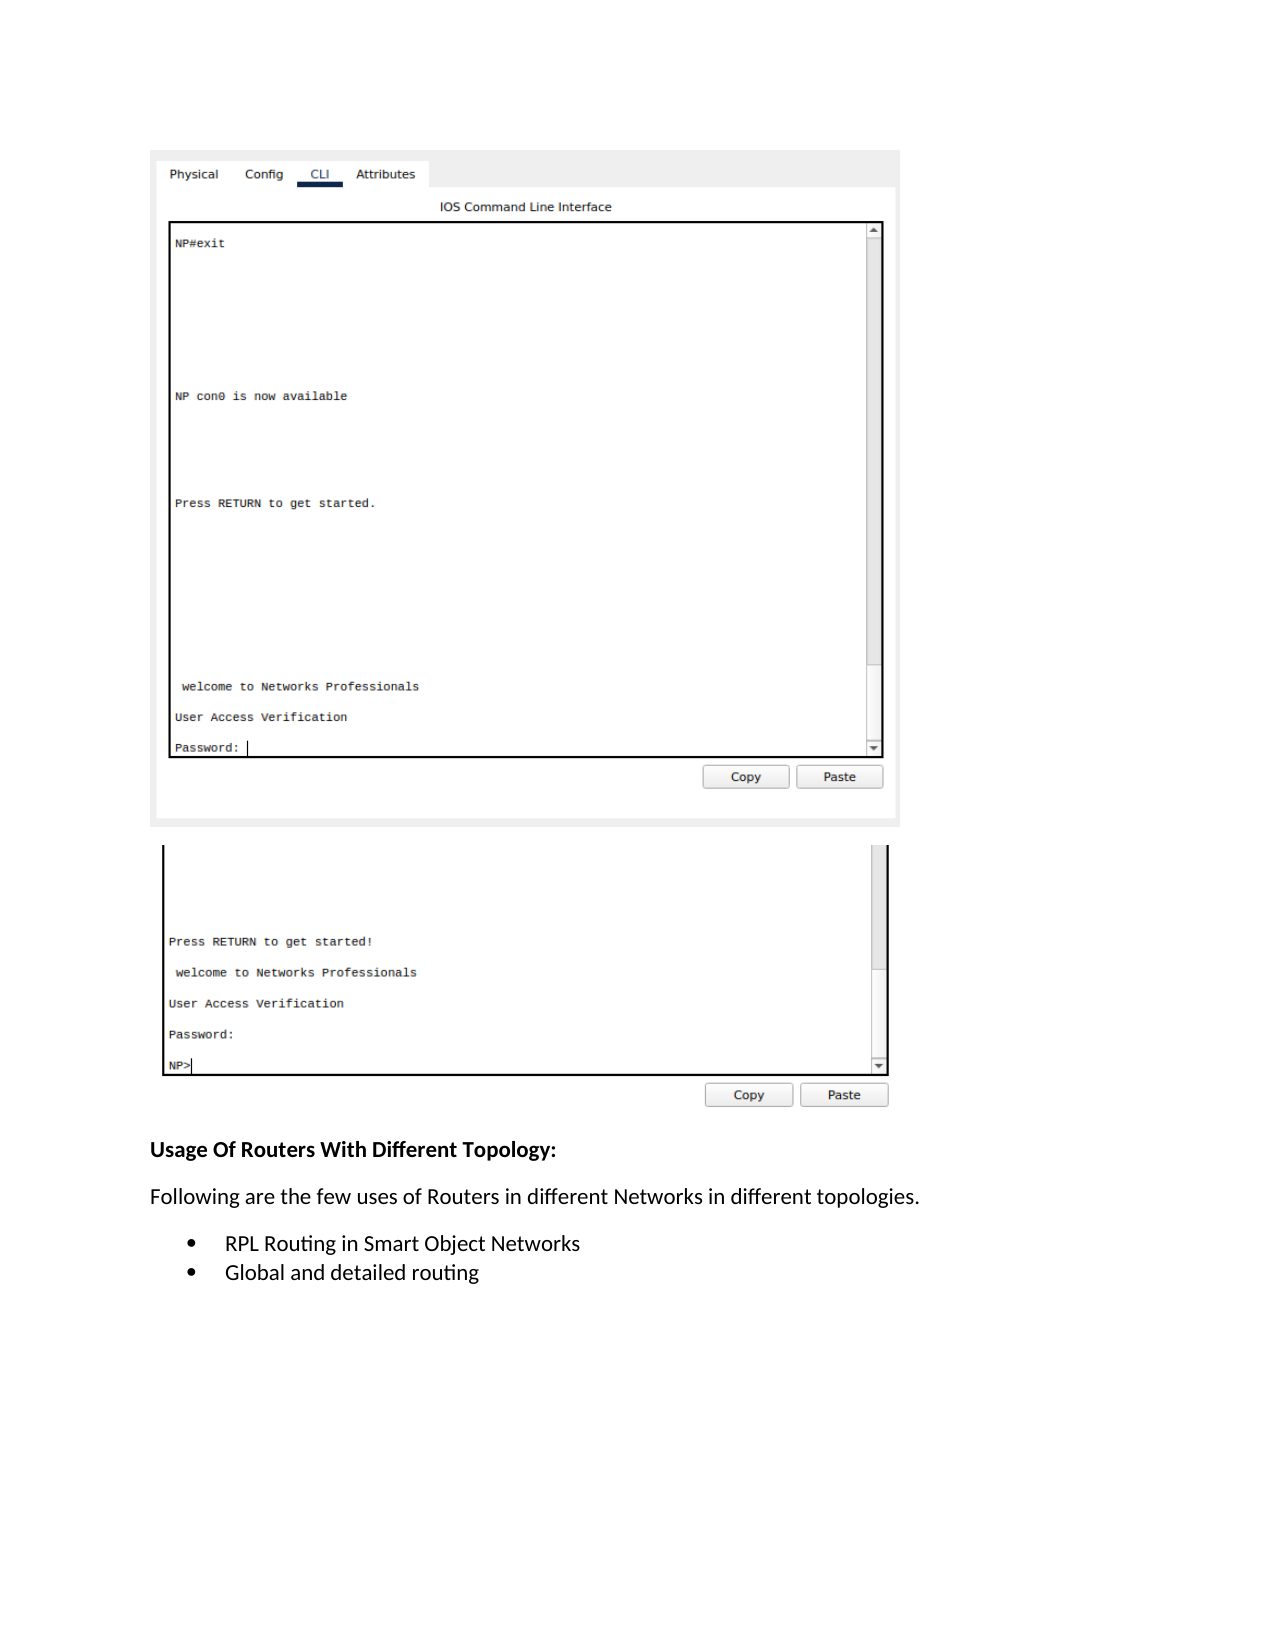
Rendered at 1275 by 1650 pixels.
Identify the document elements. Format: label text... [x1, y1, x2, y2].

text Usage Of Routers With Different Topology: [150, 1136, 1125, 1163]
picture [150, 845, 901, 1117]
picture [150, 150, 901, 827]
list Global and detailed routing [187, 1258, 1125, 1287]
list RPL Routing in Smart Object Networks [187, 1229, 1125, 1257]
text Following are the few uses of Routers in different Networks in different topologies. [150, 1182, 1125, 1210]
